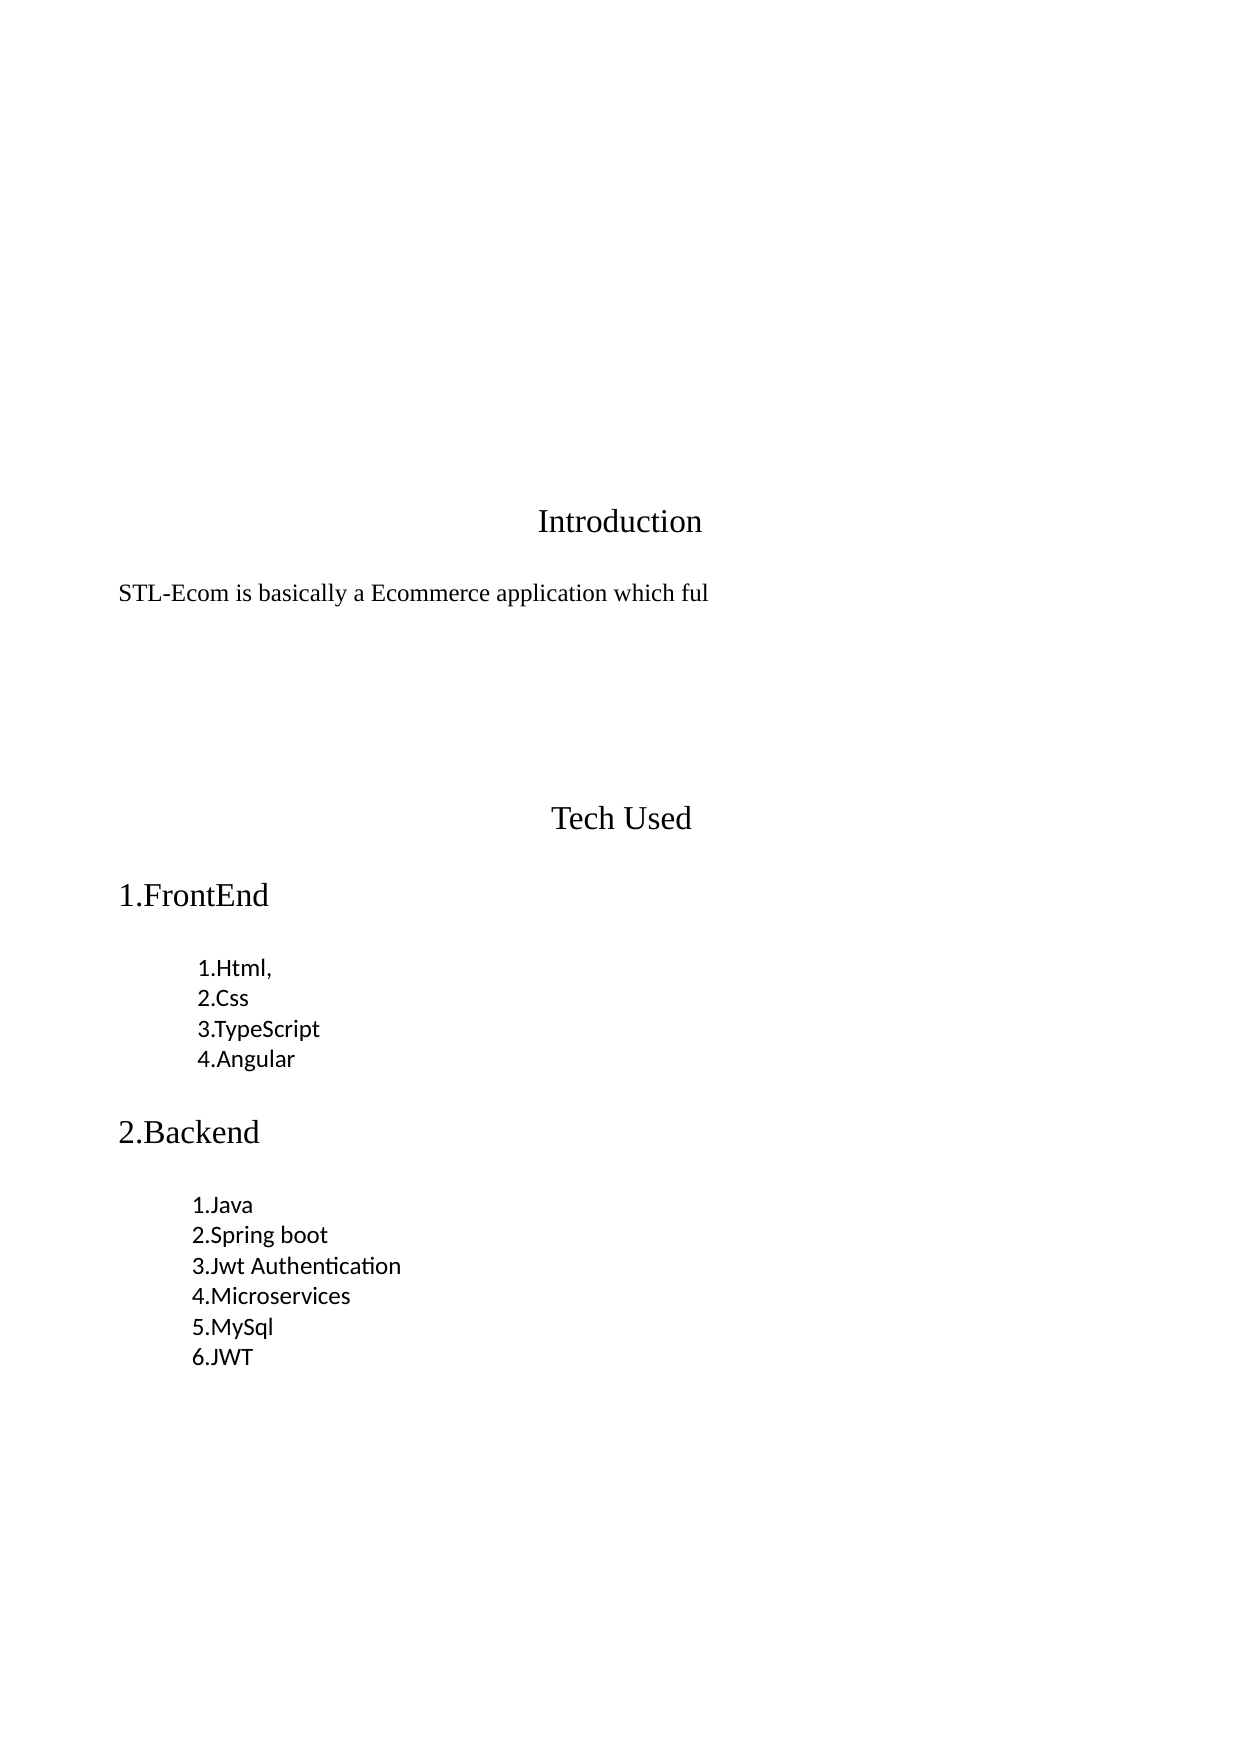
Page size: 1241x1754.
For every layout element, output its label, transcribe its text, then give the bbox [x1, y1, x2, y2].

text 2.Spring boot [118, 1219, 1122, 1250]
text 6.JWT [118, 1342, 1122, 1372]
text 1.Html, [118, 952, 1122, 982]
text STL-Ecom is basically a Ecommerce application which ful [118, 578, 1122, 607]
text 2.Backend [118, 1112, 1122, 1151]
text 3.TypeScript [118, 1013, 1122, 1043]
text Tech Used [118, 798, 1122, 837]
text 4.Microservices [118, 1281, 1122, 1311]
text 3.Jwt Authentication [118, 1250, 1122, 1281]
text 5.MySql [118, 1311, 1122, 1342]
text 1.FrontEnd [118, 875, 1122, 913]
text 1.Java [118, 1189, 1122, 1219]
text 4.Angular [118, 1043, 1122, 1074]
text 2.Css [118, 982, 1122, 1013]
text Introduction [118, 501, 1122, 540]
